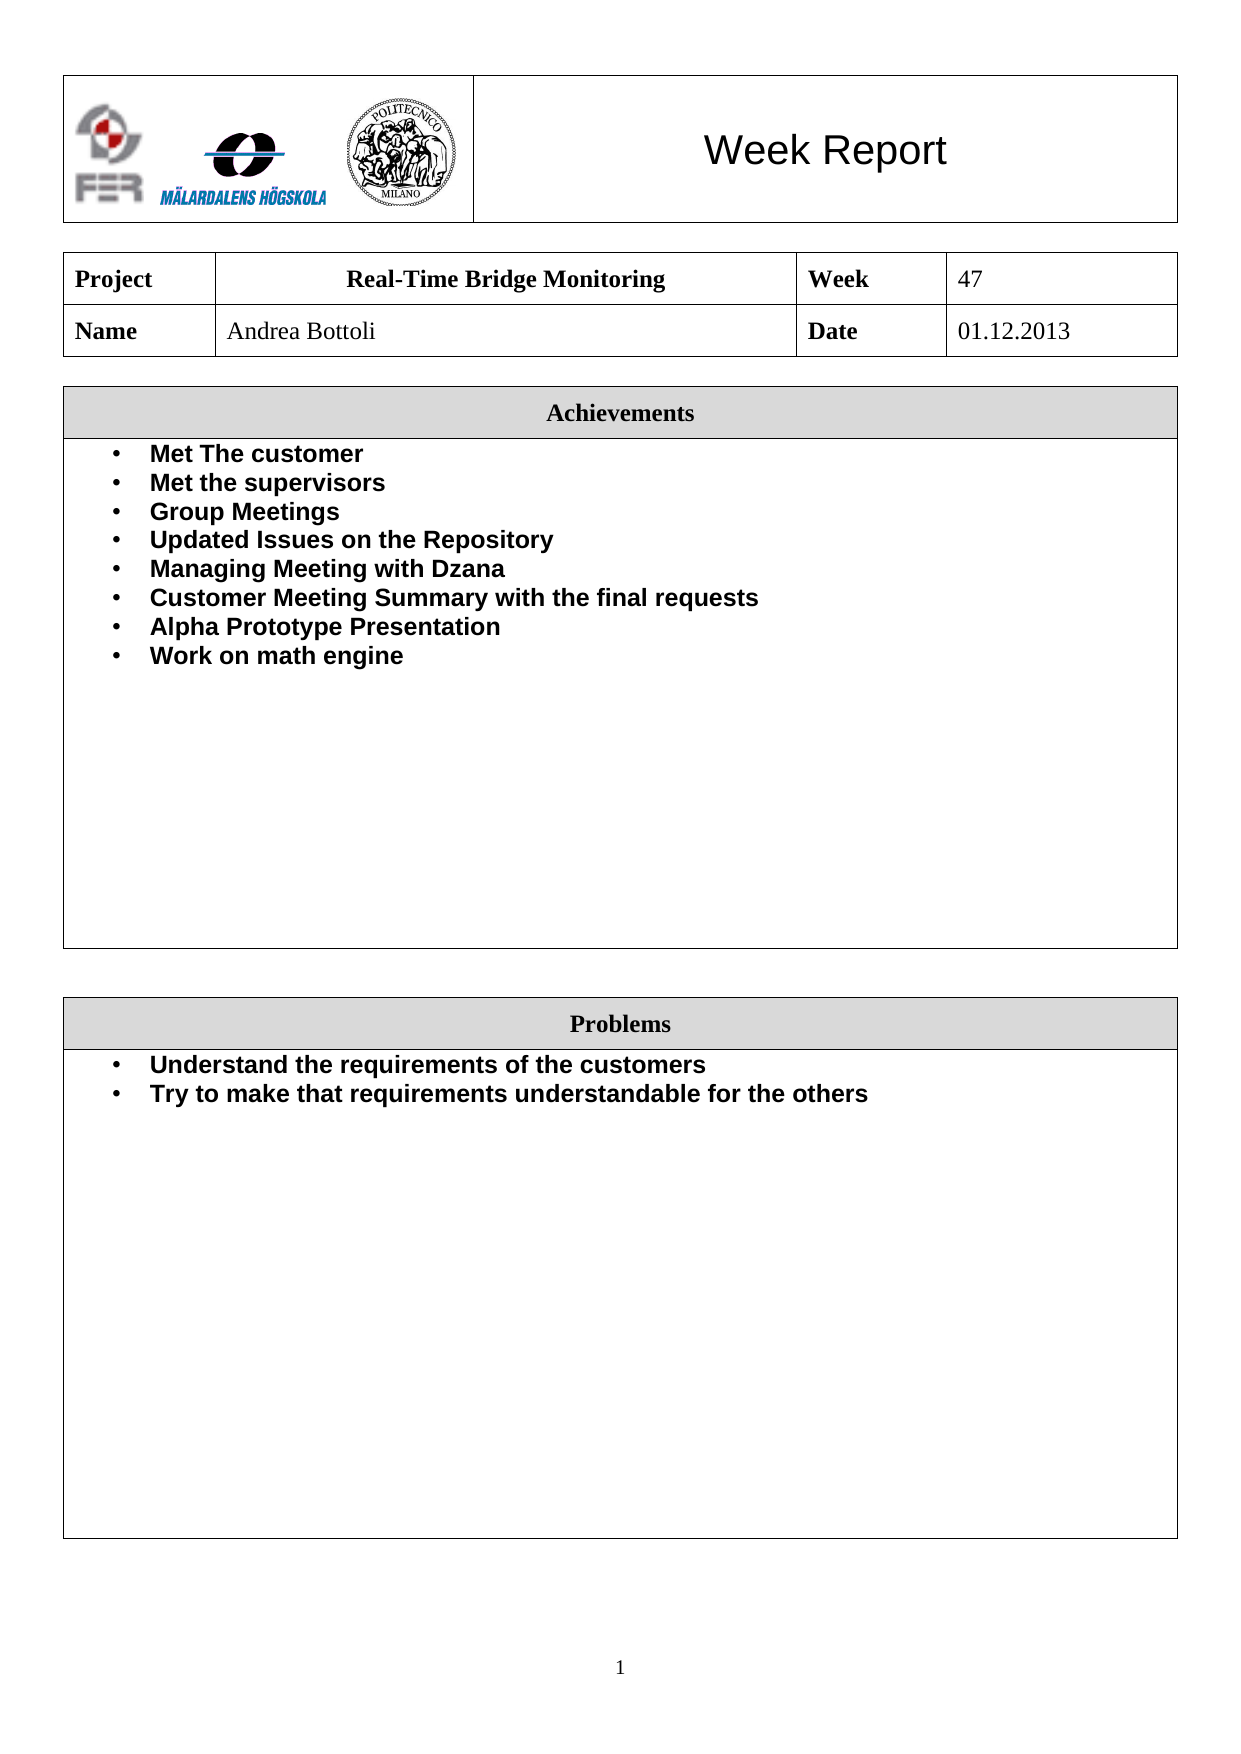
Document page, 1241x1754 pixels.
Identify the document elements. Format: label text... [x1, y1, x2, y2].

table_cell [712, 223, 946, 252]
table_cell [946, 223, 1177, 252]
table_cell [215, 223, 712, 252]
table_cell Understand the requirements of the customers Try to make that requirements understandable for the others [64, 1050, 1177, 1537]
table_cell Week [797, 253, 946, 304]
table_cell Date [797, 305, 946, 356]
table_cell [63, 223, 215, 252]
picture [160, 133, 326, 205]
table_cell 01.12.2013 [947, 305, 1177, 356]
table_header [64, 76, 473, 222]
table_cell [63, 357, 1177, 386]
table_header Problems [64, 998, 1177, 1049]
table_cell Real-Time Bridge Monitoring [216, 253, 796, 304]
table_cell Met The customer Met the supervisors Group Meetings Updated Issues on the Repository Managing Meeting with Dzana Customer Meeting Summary with the final requests Alpha Prototype Presentation Work on math engine [64, 439, 1177, 948]
table_cell Project [64, 253, 215, 304]
table_cell Name [64, 305, 215, 356]
table_header Week Report [474, 76, 1177, 222]
table_cell Achievements [64, 387, 1177, 438]
picture [74, 90, 144, 217]
picture [347, 98, 457, 206]
table_cell 47 [947, 253, 1177, 304]
table_cell Andrea Bottoli [216, 305, 796, 356]
